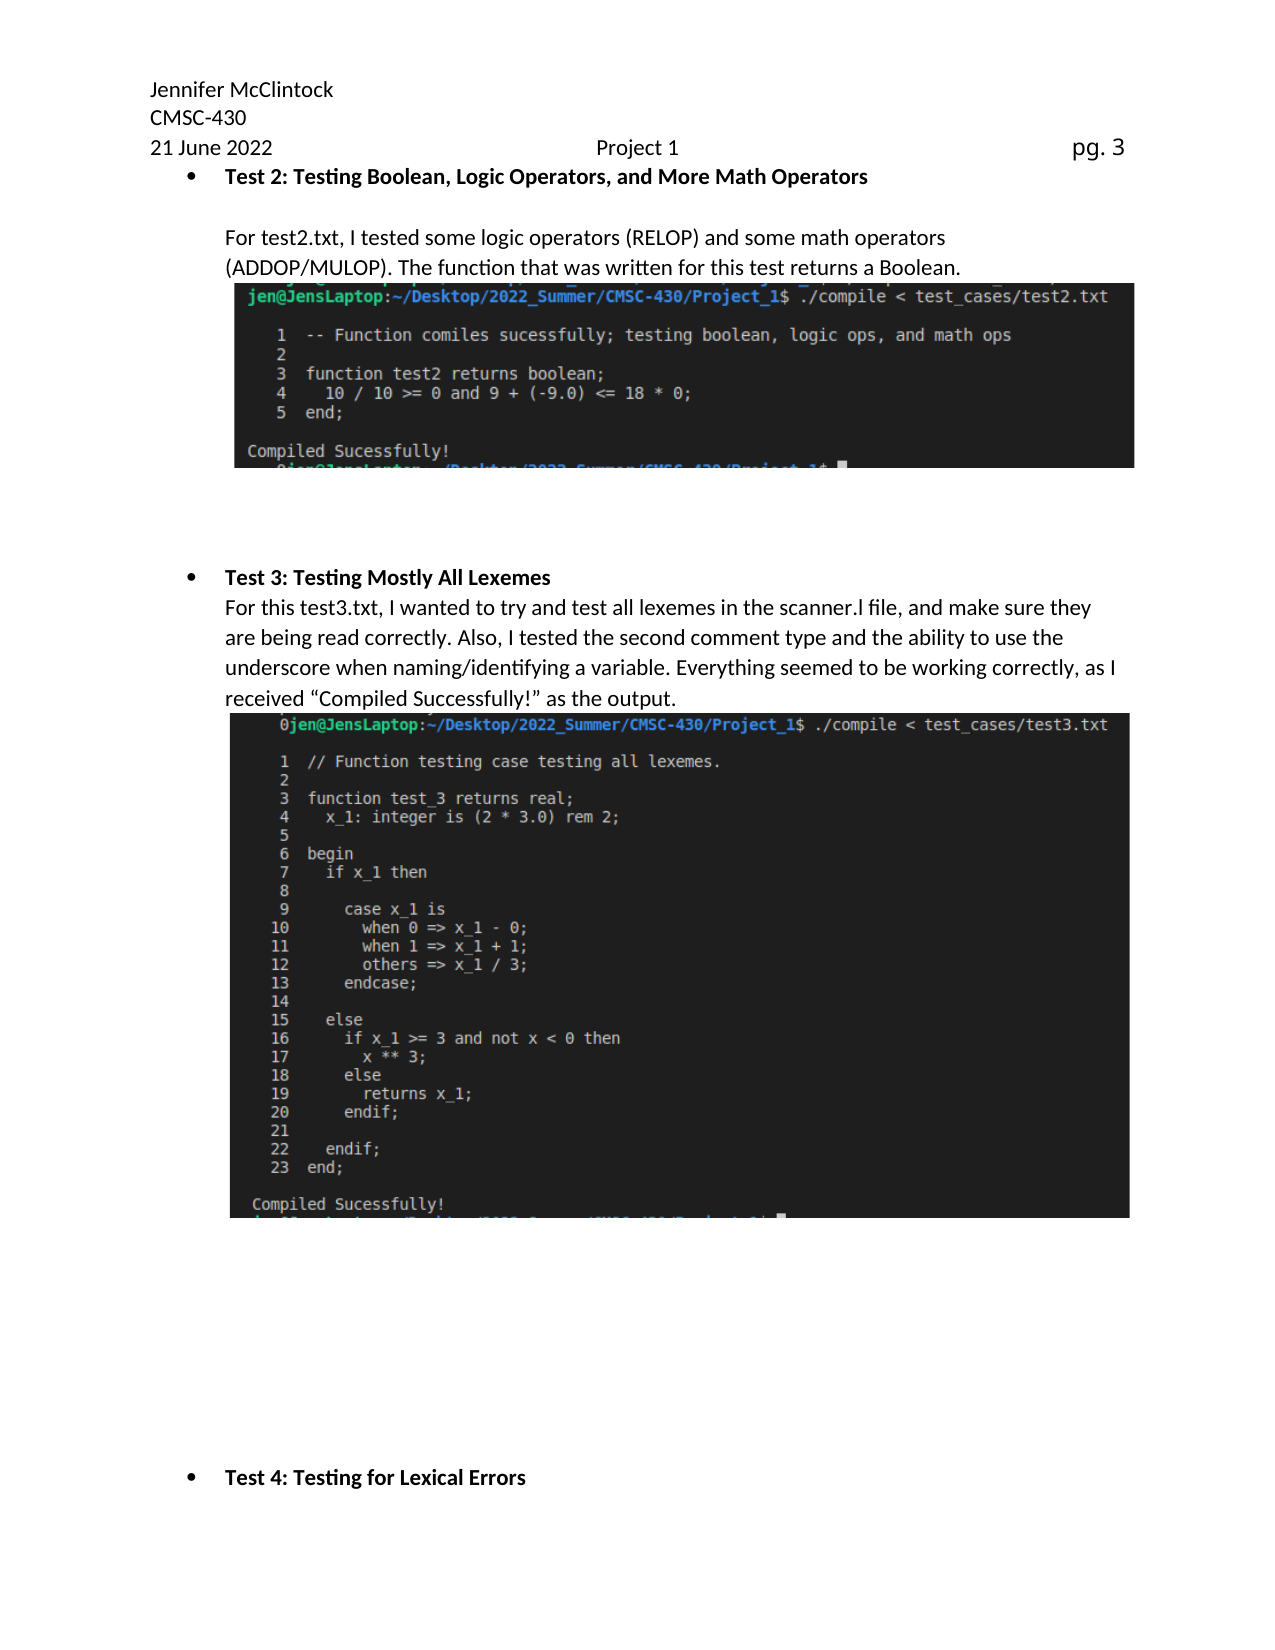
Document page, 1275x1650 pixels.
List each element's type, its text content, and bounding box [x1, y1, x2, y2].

picture [234, 283, 1135, 468]
list For this test3.txt, I wanted to try and test all lexemes in the scanner.l file, and make sure they are being read correctly. Also, I tested the second comment type and the ability to use the underscore when naming/identifying a variable. Everything seemed to be working correctly, as I received “Compiled Successfully!” as the output. [225, 593, 1125, 712]
list Test 2: Testing Boolean, Logic Operators, and More Math Operators [187, 162, 1125, 190]
list For test2.txt, I tested some logic operators (RELOP) and some math operators [225, 223, 1125, 251]
list Test 3: Testing Mostly All Lexemes [187, 563, 1125, 591]
list (ADDOP/MULOP). The function that was written for this test returns a Boolean. [225, 253, 1125, 281]
list Test 4: Testing for Lexical Errors [187, 1463, 1125, 1491]
picture [229, 713, 1130, 1218]
